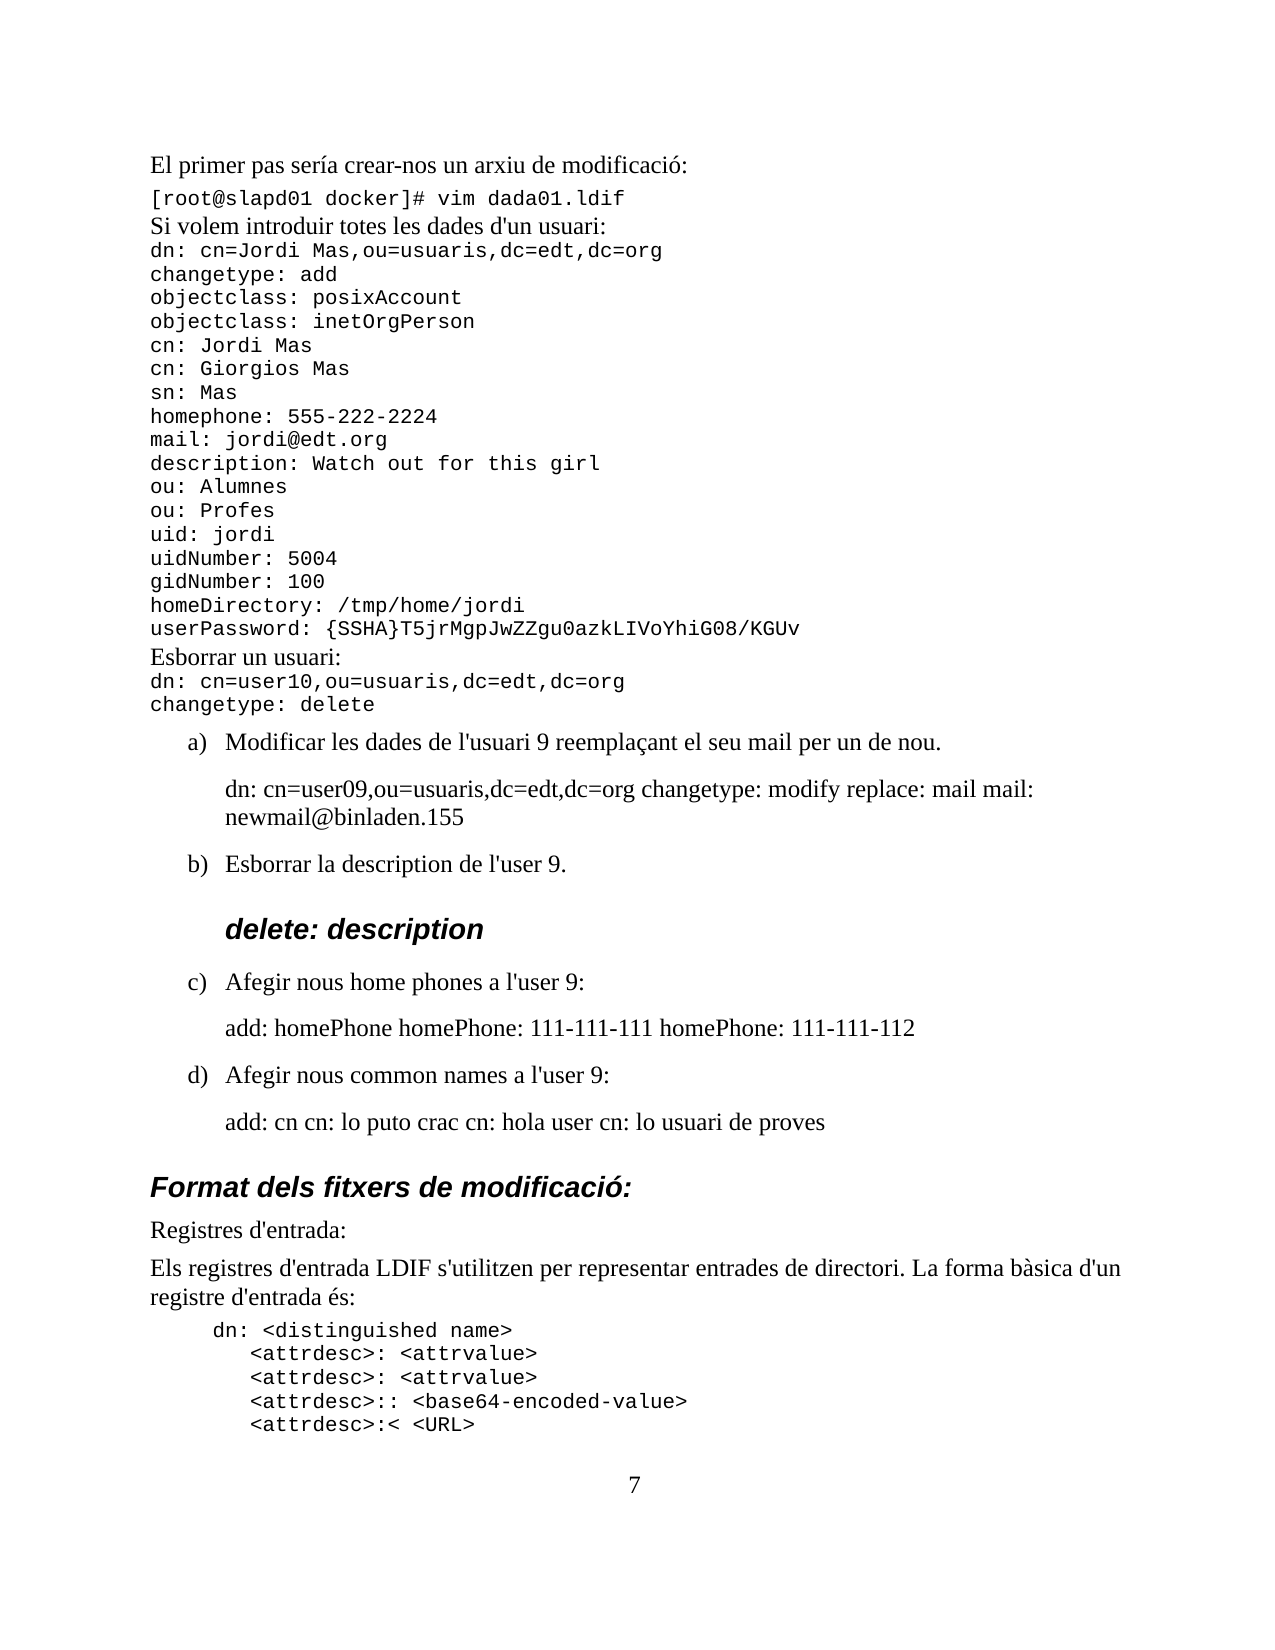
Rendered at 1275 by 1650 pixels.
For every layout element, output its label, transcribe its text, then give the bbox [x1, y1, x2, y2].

text mail: jordi@edt.org [150, 429, 1125, 453]
text ou: Alumnes [150, 477, 1125, 500]
text objectclass: inetOrgPerson [150, 311, 1125, 335]
text description: Watch out for this girl [150, 453, 1125, 477]
text cn: Giorgios Mas [150, 358, 1125, 382]
text ou: Profes [150, 500, 1125, 524]
text homephone: 555-222-2224 [150, 406, 1125, 429]
list Afegir nous common names a l'user 9: [187, 1060, 1125, 1089]
list Modificar les dades de l'usuari 9 reemplaçant el seu mail per un de nou. [187, 727, 1125, 756]
text Els registres d'entrada LDIF s'utilitzen per representar entrades de directori. La forma bàsica d'un registre d'entrada és: [150, 1253, 1125, 1311]
text [root@slapd01 docker]# vim dada01.ldif [150, 188, 1125, 211]
text Si volem introduir totes les dades d'un usuari: [150, 211, 1125, 240]
subtitle Format dels fitxers de modificació: [150, 1169, 1125, 1203]
list add: cn cn: lo puto crac cn: hola user cn: lo usuari de proves [187, 1107, 1125, 1136]
list Esborrar la description de l'user 9. [187, 849, 1125, 878]
text sn: Mas [150, 382, 1125, 406]
text <attrdesc>:: <base64-encoded-value> [150, 1391, 1125, 1414]
text <attrdesc>: <attrvalue> [150, 1367, 1125, 1391]
text changetype: delete [150, 694, 1125, 718]
list dn: cn=user09,ou=usuaris,dc=edt,dc=org changetype: modify replace: mail mail: newmail@binladen.155 [187, 774, 1125, 831]
text uidNumber: 5004 [150, 547, 1125, 571]
text objectclass: posixAccount [150, 287, 1125, 311]
text homeDirectory: /tmp/home/jordi [150, 595, 1125, 618]
list add: homePhone homePhone: 111-111-111 homePhone: 111-111-112 [187, 1013, 1125, 1042]
text dn: cn=user10,ou=usuaris,dc=edt,dc=org [150, 671, 1125, 694]
text userPassword: {SSHA}T5jrMgpJwZZgu0azkLIVoYhiG08/KGUv [150, 618, 1125, 642]
text Registres d'entrada: [150, 1216, 1125, 1244]
text gidNumber: 100 [150, 571, 1125, 595]
subtitle delete: description [187, 912, 1125, 945]
text <attrdesc>:< <URL> [150, 1414, 1125, 1438]
text uid: jordi [150, 524, 1125, 547]
text dn: cn=Jordi Mas,ou=usuaris,dc=edt,dc=org [150, 240, 1125, 264]
text changetype: add [150, 264, 1125, 287]
list Afegir nous home phones a l'user 9: [187, 967, 1125, 996]
text Esborrar un usuari: [150, 642, 1125, 671]
text dn: <distinguished name> [150, 1320, 1125, 1343]
text El primer pas sería crear-nos un arxiu de modificació: [150, 150, 1125, 179]
text cn: Jordi Mas [150, 335, 1125, 358]
text <attrdesc>: <attrvalue> [150, 1343, 1125, 1367]
